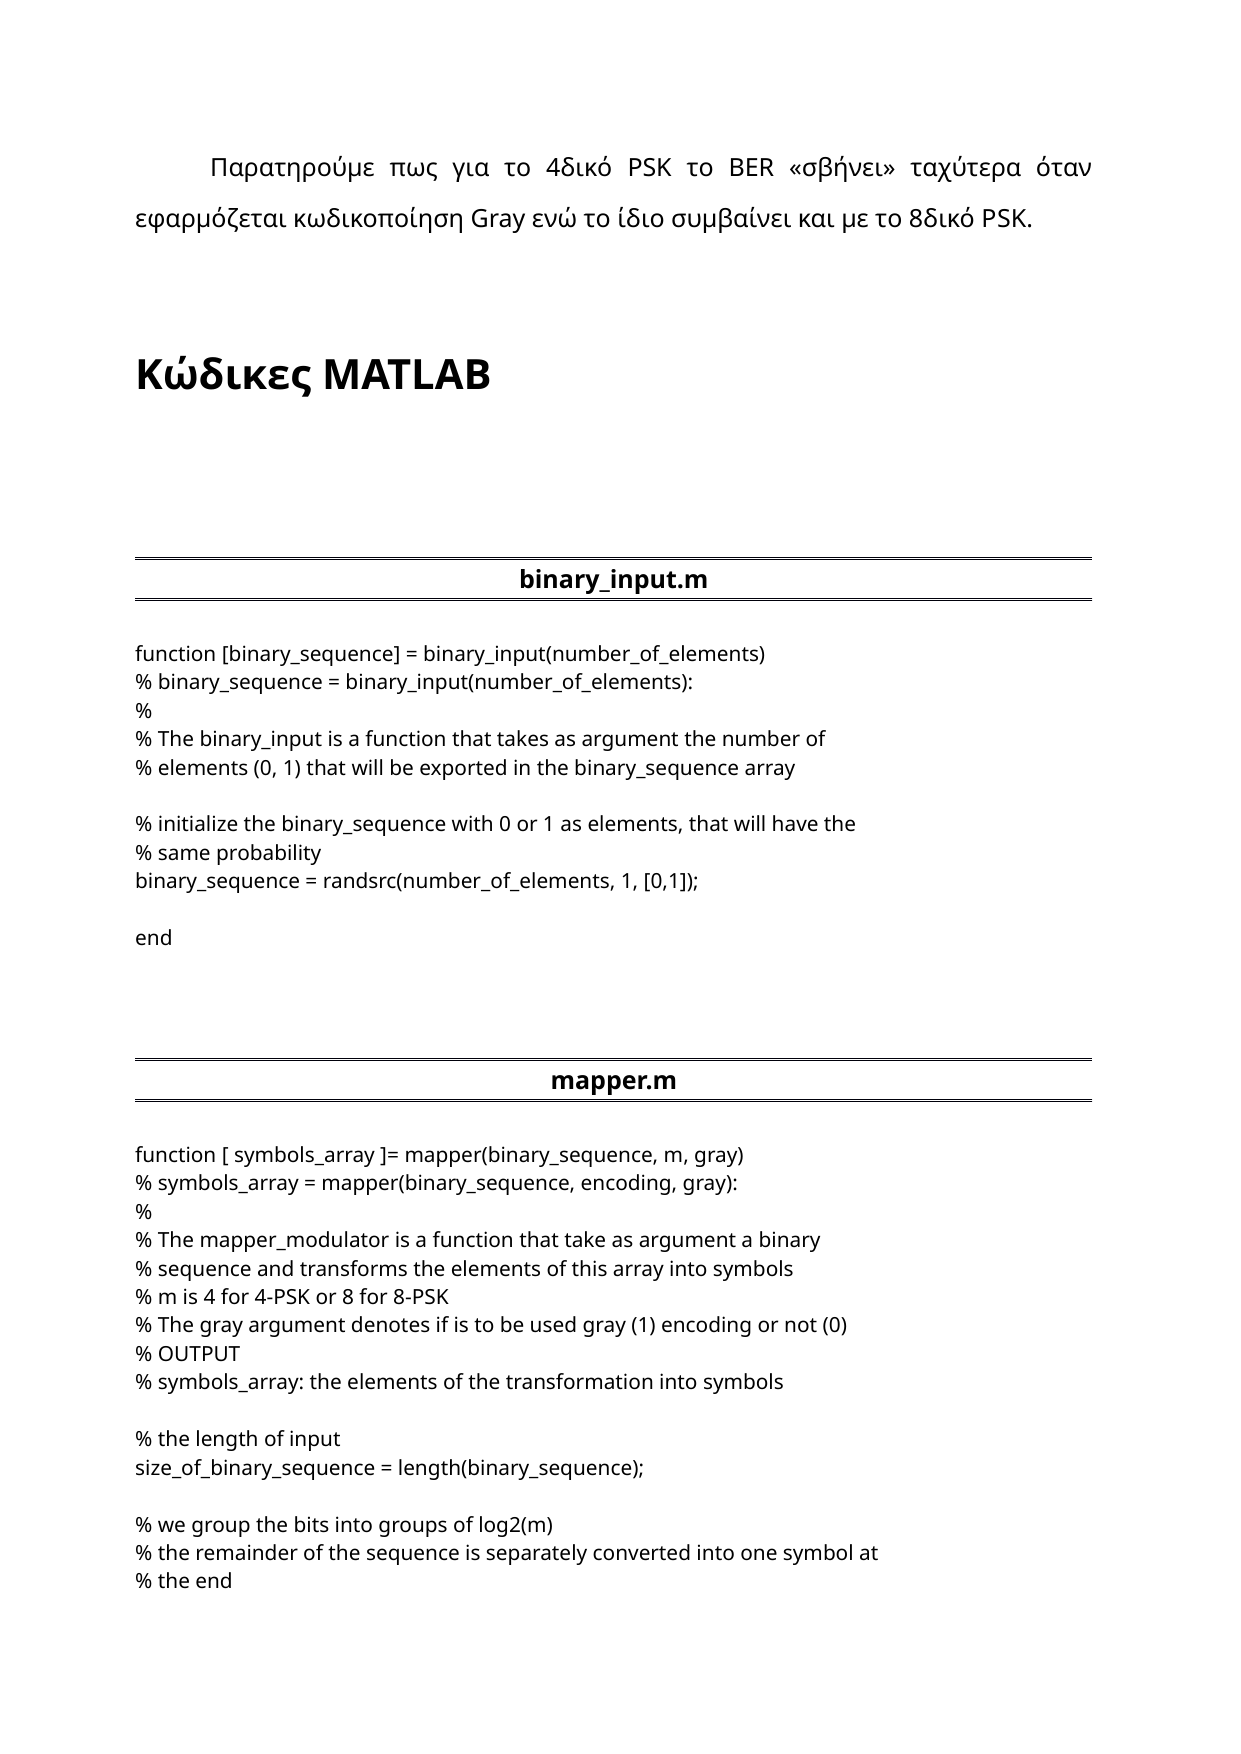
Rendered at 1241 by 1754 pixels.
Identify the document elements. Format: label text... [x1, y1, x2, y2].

text % the length of input [135, 1424, 1092, 1453]
text binary_sequence = randsrc(number_of_elements, 1, [0,1]); [135, 866, 1092, 895]
text % The mapper_modulator is a function that take as argument a binary [135, 1225, 1092, 1254]
text % same probability [135, 838, 1092, 866]
text % sequence and transforms the elements of this array into symbols [135, 1254, 1092, 1282]
text end [135, 923, 1092, 952]
text size_of_binary_sequence = length(binary_sequence); [135, 1453, 1092, 1481]
text % The gray argument denotes if is to be used gray (1) encoding or not (0) [135, 1311, 1092, 1339]
text % symbols_array: the elements of the transformation into symbols [135, 1367, 1092, 1396]
text function [binary_sequence] = binary_input(number_of_elements) [135, 639, 1092, 667]
text % the remainder of the sequence is separately converted into one symbol at [135, 1538, 1092, 1567]
text % binary_sequence = binary_input(number_of_elements): [135, 667, 1092, 696]
text % [135, 1197, 1092, 1225]
text Κώδικες MATLAB [135, 345, 1092, 402]
text binary_input.m [135, 560, 1092, 598]
text % The binary_input is a function that takes as argument the number of [135, 724, 1092, 753]
text % initialize the binary_sequence with 0 or 1 as elements, that will have the [135, 809, 1092, 838]
text % we group the bits into groups of log2(m) [135, 1510, 1092, 1538]
text % elements (0, 1) that will be exported in the binary_sequence array [135, 753, 1092, 781]
text % [135, 696, 1092, 724]
text % OUTPUT [135, 1339, 1092, 1367]
text % the end [135, 1567, 1092, 1595]
text Παρατηρούμε πως για το 4δικό PSK το BER «σβήνει» ταχύτερα όταν εφαρμόζεται κωδικοποίηση Gray ενώ το ίδιο συμβαίνει και με το 8δικό PSK. [135, 150, 1092, 235]
text function [ symbols_array ]= mapper(binary_sequence, m, gray) [135, 1140, 1092, 1168]
text % m is 4 for 4-PSK or 8 for 8-PSK [135, 1282, 1092, 1311]
text % symbols_array = mapper(binary_sequence, encoding, gray): [135, 1168, 1092, 1197]
text mapper.m [135, 1061, 1092, 1099]
